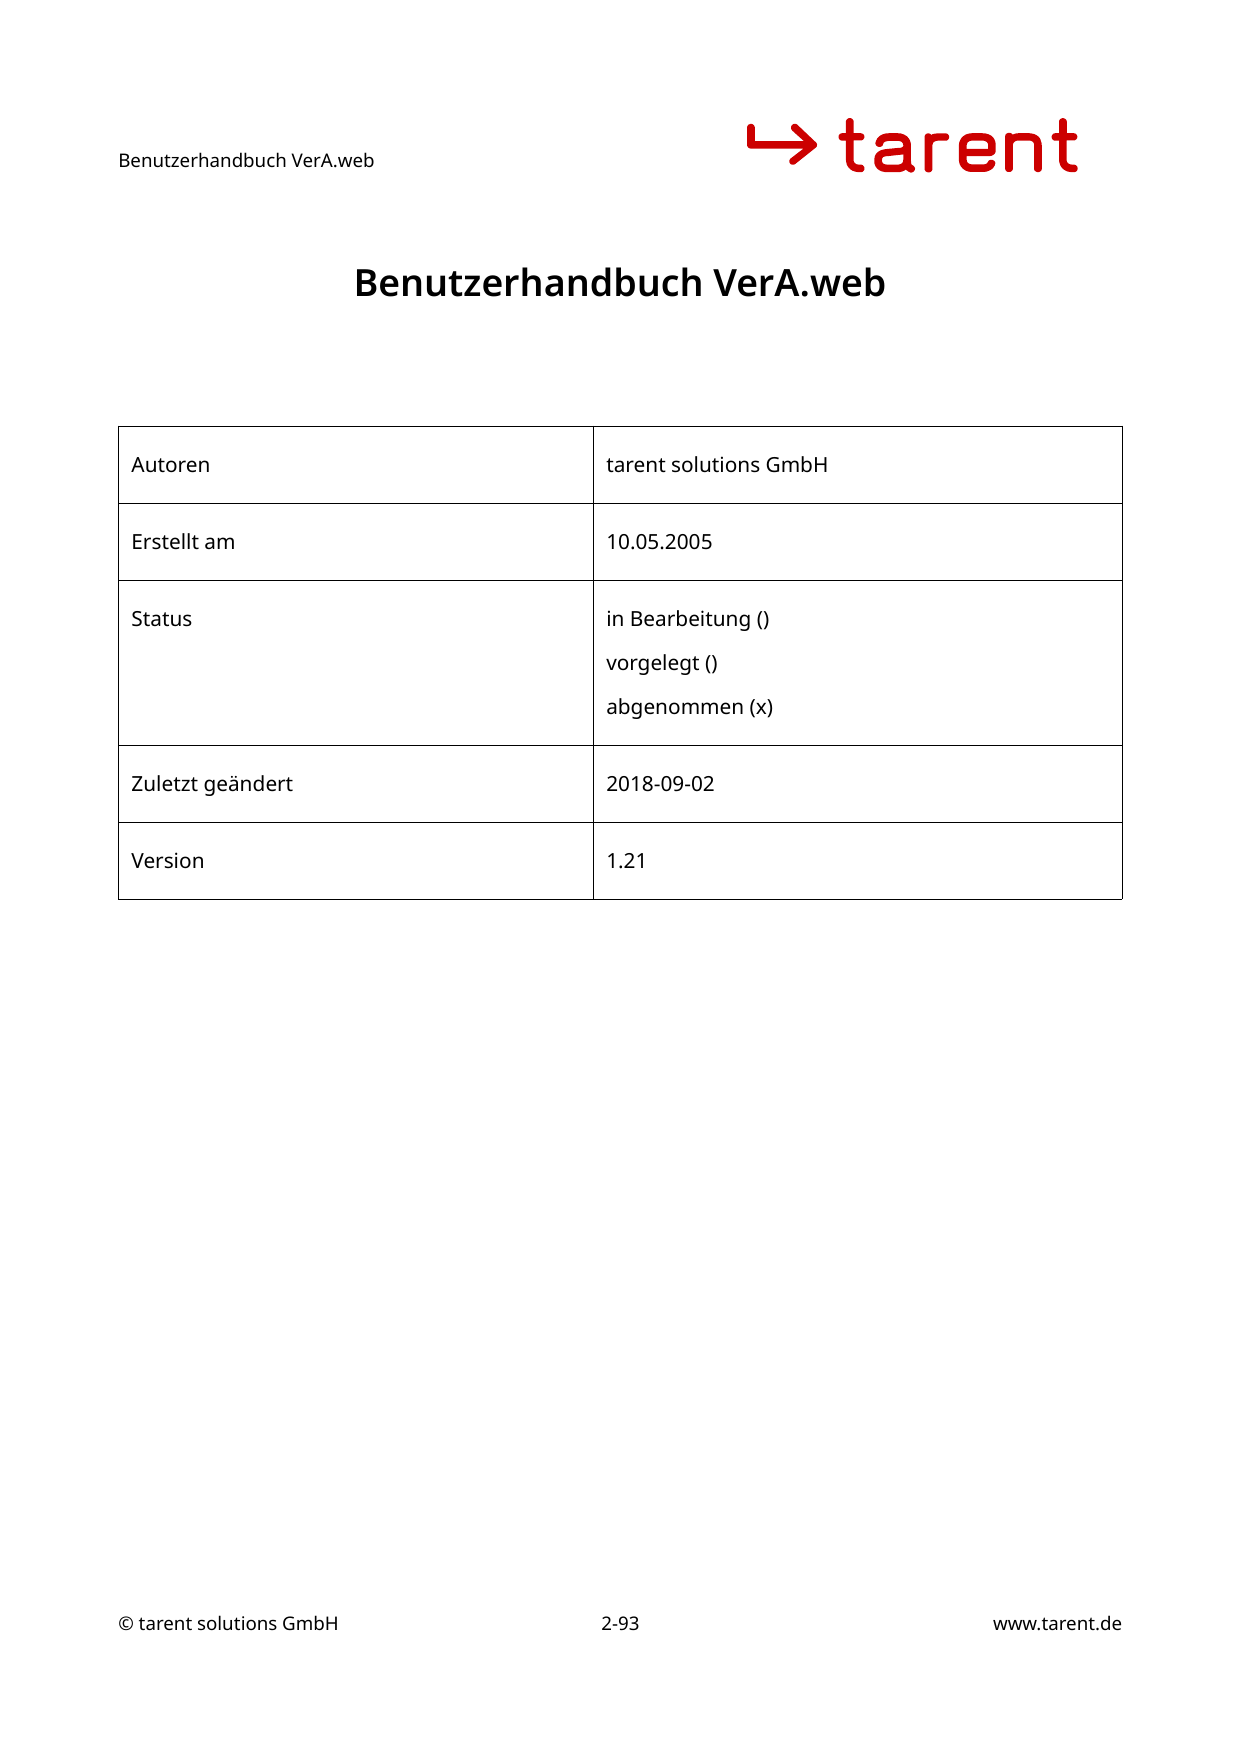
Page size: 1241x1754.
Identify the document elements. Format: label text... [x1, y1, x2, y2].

table_cell Version [119, 823, 593, 899]
table_cell Erstellt am [119, 504, 593, 580]
title Benutzerhandbuch VerA.web [118, 257, 1122, 308]
table_cell Zuletzt geändert [119, 746, 593, 822]
table_cell 10.05.2005 [594, 504, 1122, 580]
table_header Autoren [119, 427, 593, 503]
table_header tarent solutions GmbH [594, 427, 1122, 503]
table_cell in Bearbeitung () vorgelegt () abgenommen (x) [594, 581, 1122, 744]
table_cell Status [119, 581, 593, 744]
table_cell 2018-09-02 [594, 746, 1122, 822]
table_cell 1.21 [594, 823, 1122, 899]
